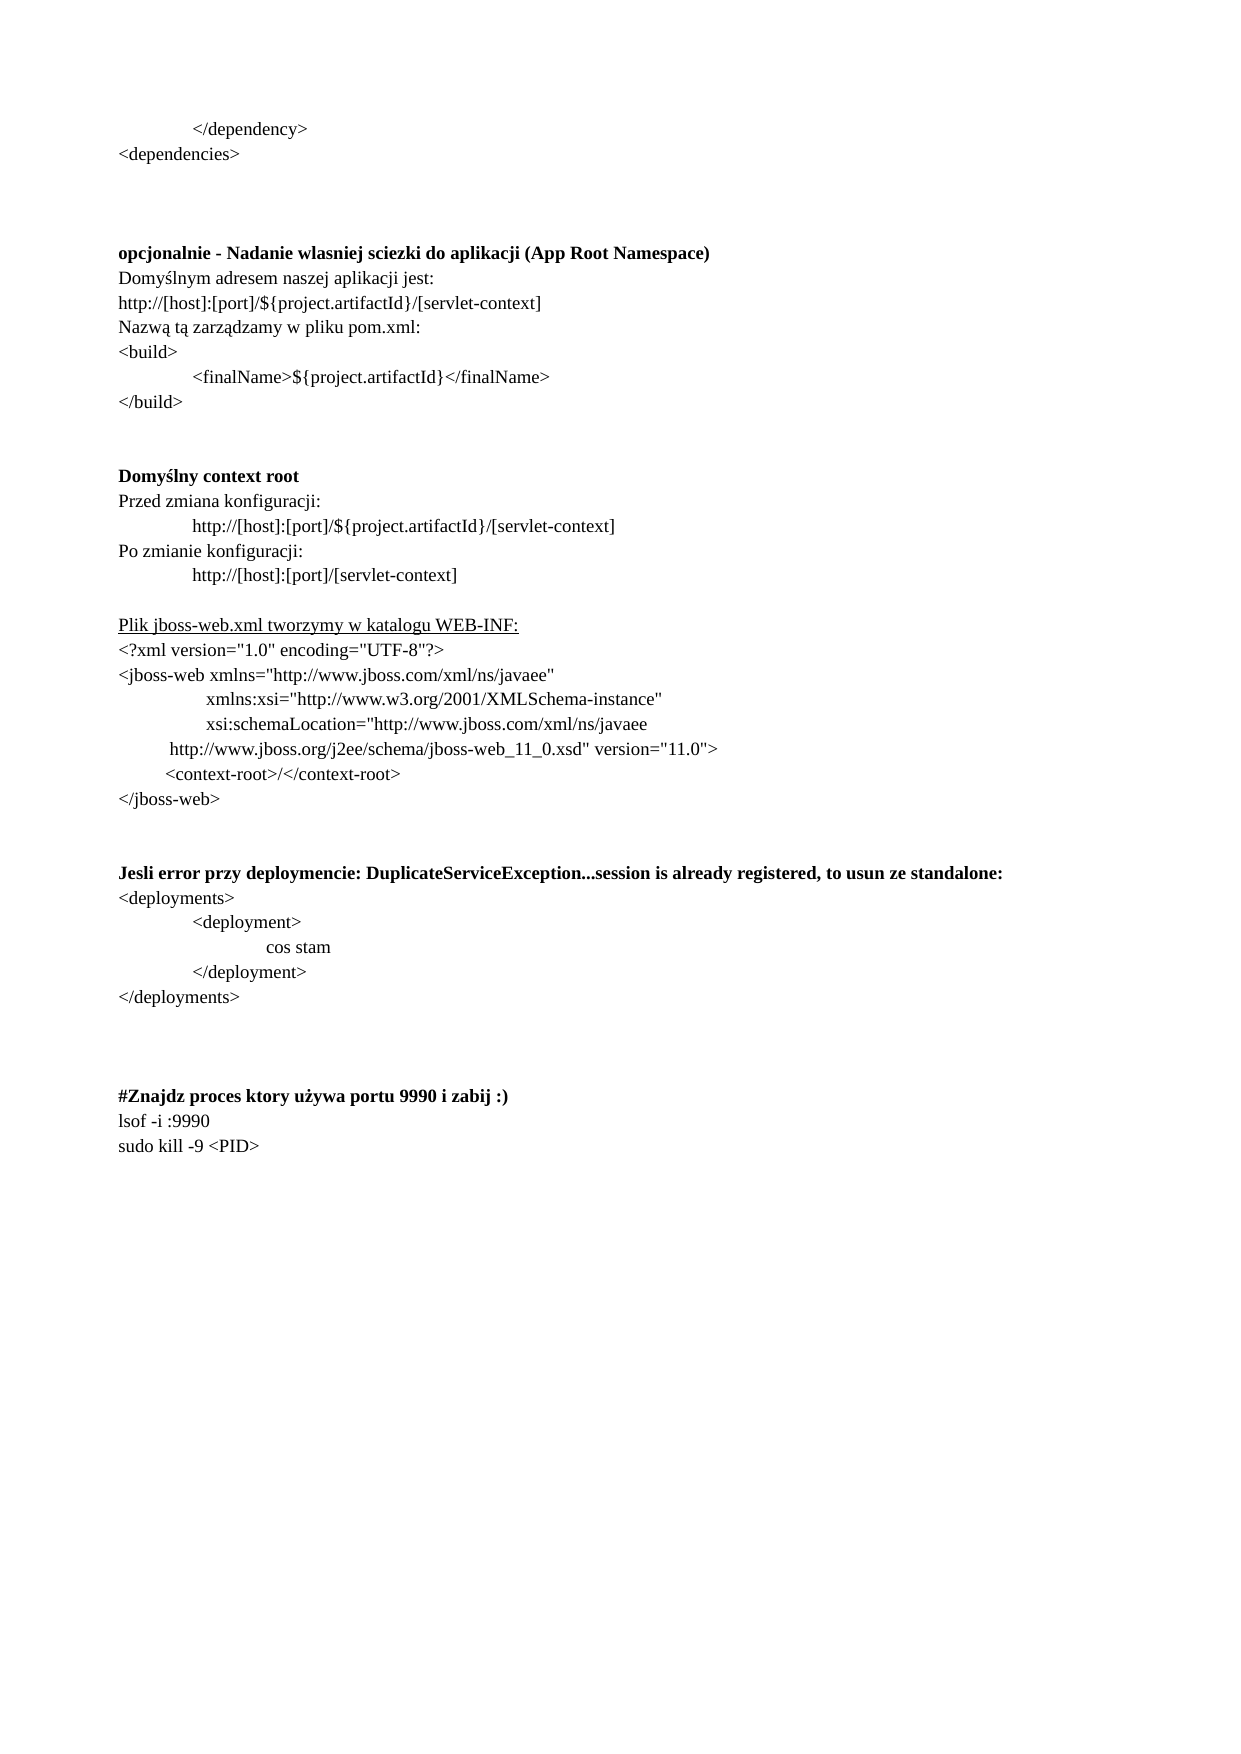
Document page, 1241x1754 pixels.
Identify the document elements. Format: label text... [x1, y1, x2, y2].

text Plik jboss-web.xml tworzymy w katalogu WEB-INF: [118, 614, 1122, 636]
text <jboss-web xmlns="http://www.jboss.com/xml/ns/javaee" [118, 663, 1122, 685]
text Domyślnym adresem naszej aplikacji jest: [118, 267, 1122, 288]
text Po zmianie konfiguracji: [118, 539, 1122, 561]
text <context-root>/</context-root> [118, 763, 1122, 784]
text <build> [118, 341, 1122, 363]
text xsi:schemaLocation="http://www.jboss.com/xml/ns/javaee [118, 713, 1122, 735]
text </deployments> [118, 986, 1122, 1007]
text http://www.jboss.org/j2ee/schema/jboss-web_11_0.xsd" version="11.0"> [118, 738, 1122, 759]
text </build> [118, 391, 1122, 412]
text #Znajdz proces ktory używa portu 9990 i zabij :) [118, 1085, 1122, 1107]
text http://[host]:[port]/[servlet-context] [118, 564, 1122, 586]
text cos stam [118, 936, 1122, 958]
text <deployments> [118, 887, 1122, 908]
text http://[host]:[port]/${project.artifactId}/[servlet-context] [118, 515, 1122, 536]
text Jesli error przy deploymencie: DuplicateServiceException...session is already registered, to usun ze standalone: [118, 862, 1122, 883]
text http://[host]:[port]/${project.artifactId}/[servlet-context] [118, 292, 1122, 313]
text Domyślny context root [118, 465, 1122, 487]
text lsof -i :9990 [118, 1110, 1122, 1131]
text opcjonalnie - Nadanie wlasniej sciezki do aplikacji (App Root Namespace) [118, 242, 1122, 264]
text <dependencies> [118, 143, 1122, 164]
text xmlns:xsi="http://www.w3.org/2001/XMLSchema-instance" [118, 688, 1122, 710]
text </jboss-web> [118, 787, 1122, 809]
text </dependency> [118, 118, 1122, 140]
text Przed zmiana konfiguracji: [118, 490, 1122, 512]
text Nazwą tą zarządzamy w pliku pom.xml: [118, 316, 1122, 338]
text <?xml version="1.0" encoding="UTF-8"?> [118, 639, 1122, 660]
text sudo kill -9 <PID> [118, 1134, 1122, 1156]
text <deployment> [118, 911, 1122, 933]
text <finalName>${project.artifactId}</finalName> [118, 366, 1122, 388]
text </deployment> [118, 961, 1122, 983]
